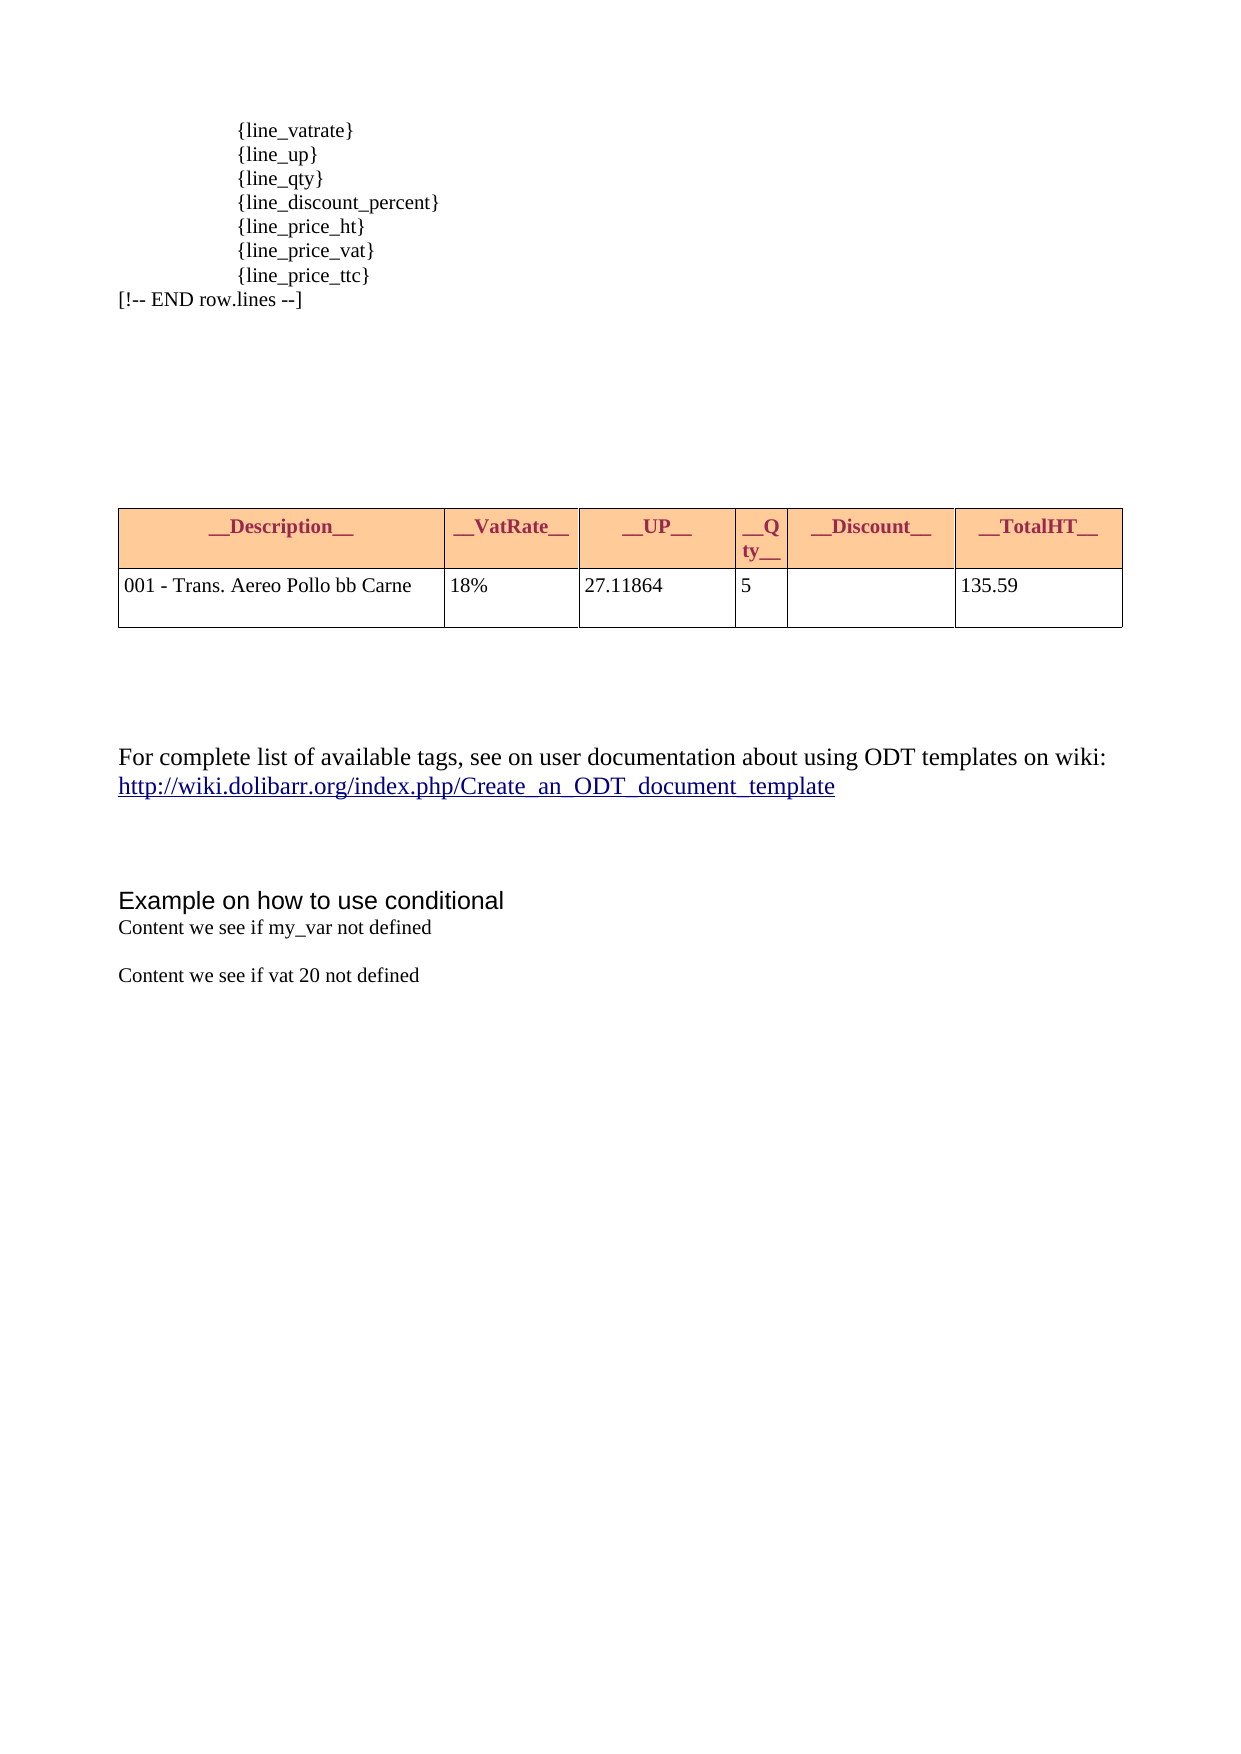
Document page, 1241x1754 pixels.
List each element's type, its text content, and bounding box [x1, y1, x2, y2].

table_header __Qty__ [736, 509, 787, 568]
text {line_price_ttc} [118, 262, 1122, 287]
text For complete list of available tags, see on user documentation about using ODT templates on wiki: [118, 742, 1122, 771]
text Content we see if vat 20 not defined [118, 963, 1122, 987]
text [!-- END row.lines --] [118, 287, 1122, 311]
table_cell 001 - Trans. Aereo Pollo bb Carne [119, 569, 444, 627]
table_header __UP__ [580, 509, 735, 568]
table_header __VatRate__ [445, 509, 578, 568]
table_cell 18% [445, 569, 578, 627]
table_cell 27.11864 [580, 569, 735, 627]
table_cell 5 [736, 569, 787, 627]
table_cell [788, 569, 954, 627]
table_header __Discount__ [788, 509, 954, 568]
text {line_price_ht} [118, 214, 1122, 238]
text Example on how to use conditional [118, 886, 1122, 915]
text {line_up} [118, 142, 1122, 166]
table_header __TotalHT__ [956, 509, 1122, 568]
table_header __Description__ [119, 509, 444, 568]
text {line_price_vat} [118, 238, 1122, 262]
text {line_vatrate} [118, 118, 1122, 142]
text http://wiki.dolibarr.org/index.php/Create_an_ODT_document_template [118, 771, 1122, 800]
table_cell 135.59 [956, 569, 1122, 627]
text {line_qty} [118, 166, 1122, 190]
text Content we see if my_var not defined [118, 915, 1122, 939]
text {line_discount_percent} [118, 190, 1122, 214]
